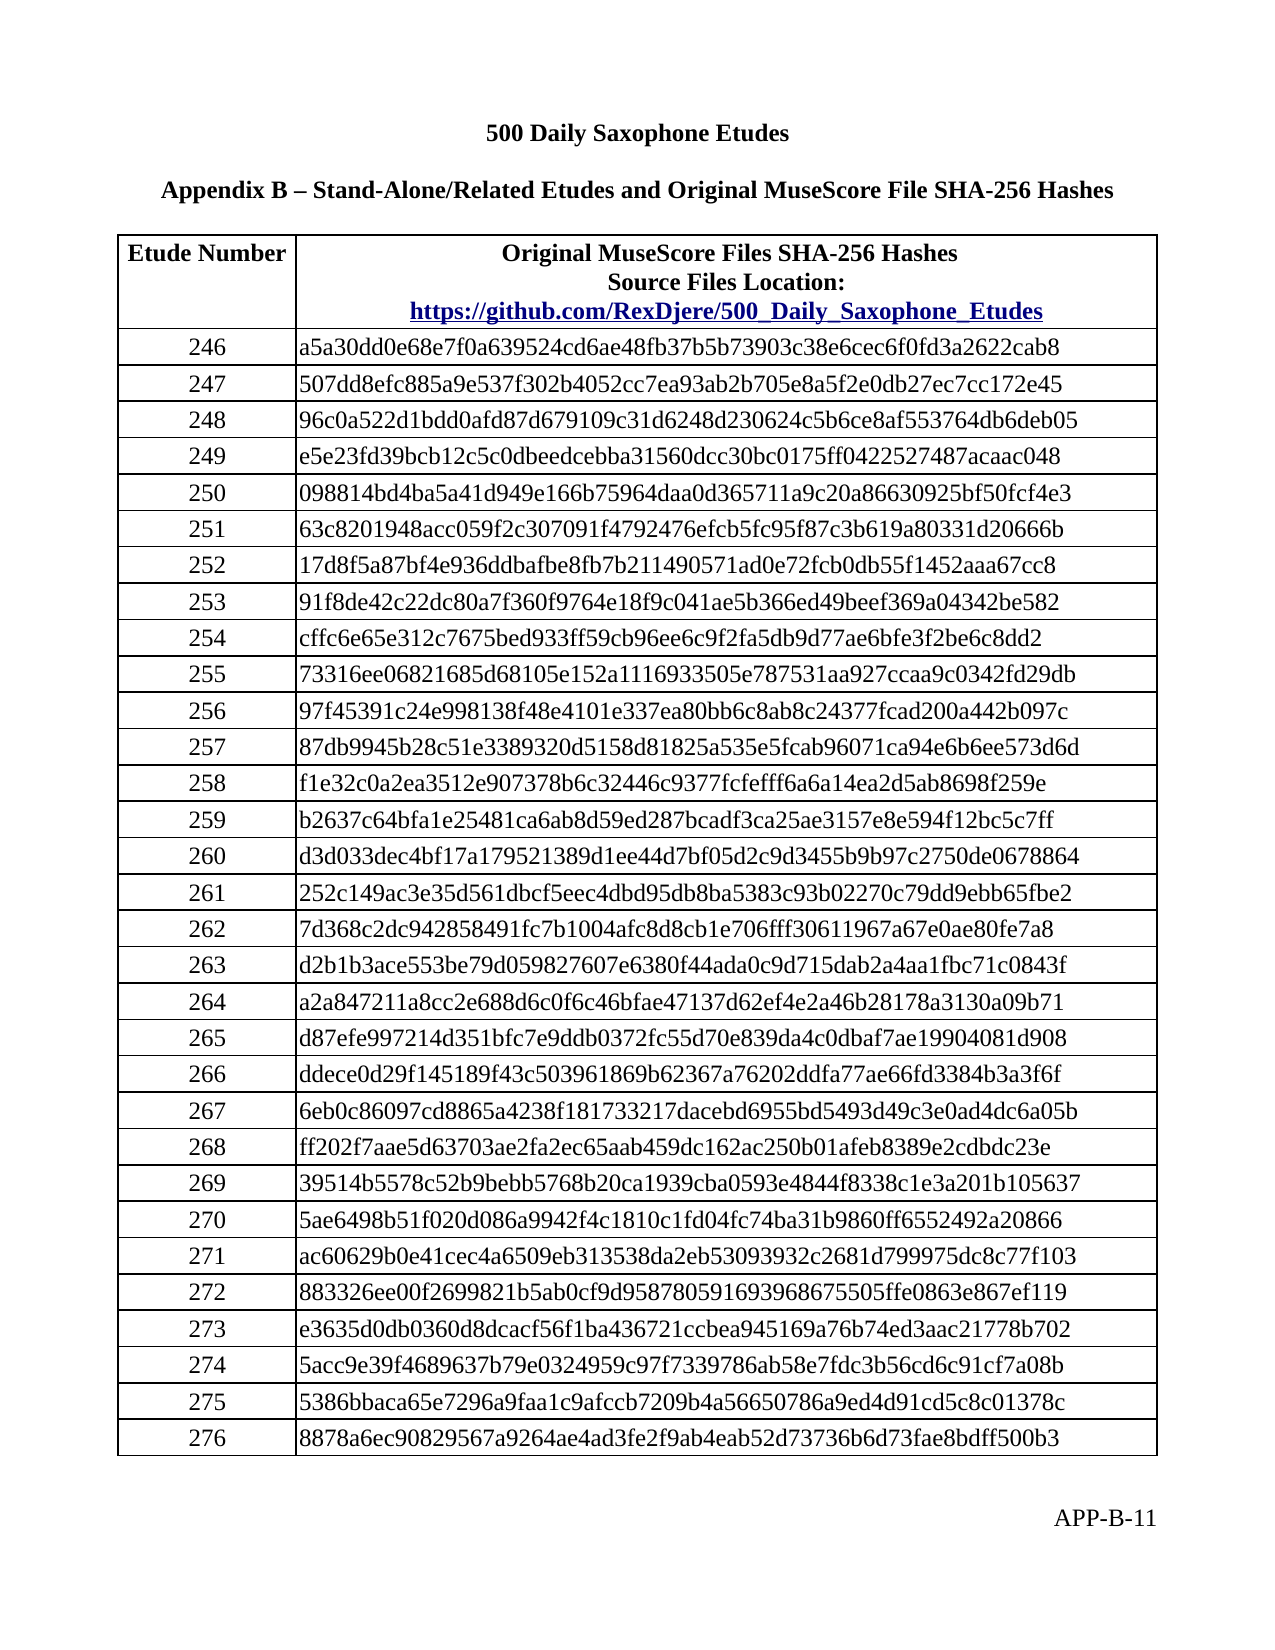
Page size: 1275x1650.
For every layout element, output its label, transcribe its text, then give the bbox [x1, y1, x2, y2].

table_cell 883326ee00f2699821b5ab0cf9d958780591693968675505ffe0863e867ef119 [297, 1275, 1156, 1309]
table_cell 7d368c2dc942858491fc7b1004afc8d8cb1e706fff30611967a67e0ae80fe7a8 [297, 911, 1156, 946]
table_cell 268 [119, 1129, 295, 1164]
table_cell 507dd8efc885a9e537f302b4052cc7ea93ab2b705e8a5f2e0db27ec7cc172e45 [297, 366, 1156, 400]
table_cell 270 [119, 1202, 295, 1237]
table_header Original MuseScore Files SHA-256 Hashes Source Files Location: https://github.com/RexDjere/500_Daily_Saxophone_Etudes [297, 236, 1156, 328]
table_cell 255 [119, 657, 295, 691]
table_cell 253 [119, 584, 295, 618]
table_cell 263 [119, 947, 295, 982]
table_cell 261 [119, 875, 295, 909]
table_cell ddece0d29f145189f43c503961869b62367a76202ddfa77ae66fd3384b3a3f6f [297, 1056, 1156, 1091]
table_cell 264 [119, 984, 295, 1018]
table_cell b2637c64bfa1e25481ca6ab8d59ed287bcadf3ca25ae3157e8e594f12bc5c7ff [297, 802, 1156, 837]
table_cell 252 [119, 547, 295, 582]
table_cell 267 [119, 1093, 295, 1127]
table_cell 248 [119, 402, 295, 437]
table_cell 272 [119, 1275, 295, 1309]
table_cell 257 [119, 729, 295, 764]
table_cell 260 [119, 838, 295, 873]
table_cell 63c8201948acc059f2c307091f4792476efcb5fc95f87c3b619a80331d20666b [297, 511, 1156, 546]
table_cell 274 [119, 1347, 295, 1382]
table_cell a5a30dd0e68e7f0a639524cd6ae48fb37b5b73903c38e6cec6f0fd3a2622cab8 [297, 329, 1156, 364]
table_cell 252c149ac3e35d561dbcf5eec4dbd95db8ba5383c93b02270c79dd9ebb65fbe2 [297, 875, 1156, 909]
table_cell 265 [119, 1020, 295, 1055]
table_cell cffc6e65e312c7675bed933ff59cb96ee6c9f2fa5db9d77ae6bfe3f2be6c8dd2 [297, 620, 1156, 655]
table_cell ac60629b0e41cec4a6509eb313538da2eb53093932c2681d799975dc8c77f103 [297, 1238, 1156, 1273]
table_cell 97f45391c24e998138f48e4101e337ea80bb6c8ab8c24377fcad200a442b097c [297, 693, 1156, 728]
table_cell f1e32c0a2ea3512e907378b6c32446c9377fcfefff6a6a14ea2d5ab8698f259e [297, 766, 1156, 800]
table_cell 87db9945b28c51e3389320d5158d81825a535e5fcab96071ca94e6b6ee573d6d [297, 729, 1156, 764]
table_cell 251 [119, 511, 295, 546]
table_cell 246 [119, 329, 295, 364]
table_cell 6eb0c86097cd8865a4238f181733217dacebd6955bd5493d49c3e0ad4dc6a05b [297, 1093, 1156, 1127]
table_cell 259 [119, 802, 295, 837]
table_cell 91f8de42c22dc80a7f360f9764e18f9c041ae5b366ed49beef369a04342be582 [297, 584, 1156, 618]
table_cell 250 [119, 475, 295, 509]
table_cell 73316ee06821685d68105e152a1116933505e787531aa927ccaa9c0342fd29db [297, 657, 1156, 691]
table_cell 271 [119, 1238, 295, 1273]
table_cell d87efe997214d351bfc7e9ddb0372fc55d70e839da4c0dbaf7ae19904081d908 [297, 1020, 1156, 1055]
table_cell 249 [119, 438, 295, 473]
table_cell 262 [119, 911, 295, 946]
table_cell 39514b5578c52b9bebb5768b20ca1939cba0593e4844f8338c1e3a201b105637 [297, 1166, 1156, 1200]
table_cell 247 [119, 366, 295, 400]
table_cell 96c0a522d1bdd0afd87d679109c31d6248d230624c5b6ce8af553764db6deb05 [297, 402, 1156, 437]
table_cell d2b1b3ace553be79d059827607e6380f44ada0c9d715dab2a4aa1fbc71c0843f [297, 947, 1156, 982]
table_cell e5e23fd39bcb12c5c0dbeedcebba31560dcc30bc0175ff0422527487acaac048 [297, 438, 1156, 473]
table_cell 5ae6498b51f020d086a9942f4c1810c1fd04fc74ba31b9860ff6552492a20866 [297, 1202, 1156, 1237]
table_cell ff202f7aae5d63703ae2fa2ec65aab459dc162ac250b01afeb8389e2cdbdc23e [297, 1129, 1156, 1164]
table_cell 273 [119, 1311, 295, 1346]
table_cell 276 [119, 1420, 295, 1455]
table_cell 5acc9e39f4689637b79e0324959c97f7339786ab58e7fdc3b56cd6c91cf7a08b [297, 1347, 1156, 1382]
table_cell 098814bd4ba5a41d949e166b75964daa0d365711a9c20a86630925bf50fcf4e3 [297, 475, 1156, 509]
table_cell 254 [119, 620, 295, 655]
table_cell 269 [119, 1166, 295, 1200]
table_cell e3635d0db0360d8dcacf56f1ba436721ccbea945169a76b74ed3aac21778b702 [297, 1311, 1156, 1346]
table_cell 256 [119, 693, 295, 728]
table_cell 275 [119, 1384, 295, 1418]
table_cell 8878a6ec90829567a9264ae4ad3fe2f9ab4eab52d73736b6d73fae8bdff500b3 [297, 1420, 1156, 1455]
table_cell 5386bbaca65e7296a9faa1c9afccb7209b4a56650786a9ed4d91cd5c8c01378c [297, 1384, 1156, 1418]
table_cell 17d8f5a87bf4e936ddbafbe8fb7b211490571ad0e72fcb0db55f1452aaa67cc8 [297, 547, 1156, 582]
table_cell d3d033dec4bf17a179521389d1ee44d7bf05d2c9d3455b9b97c2750de0678864 [297, 838, 1156, 873]
table_header Etude Number [119, 236, 295, 328]
table_cell a2a847211a8cc2e688d6c0f6c46bfae47137d62ef4e2a46b28178a3130a09b71 [297, 984, 1156, 1018]
table_cell 258 [119, 766, 295, 800]
table_cell 266 [119, 1056, 295, 1091]
